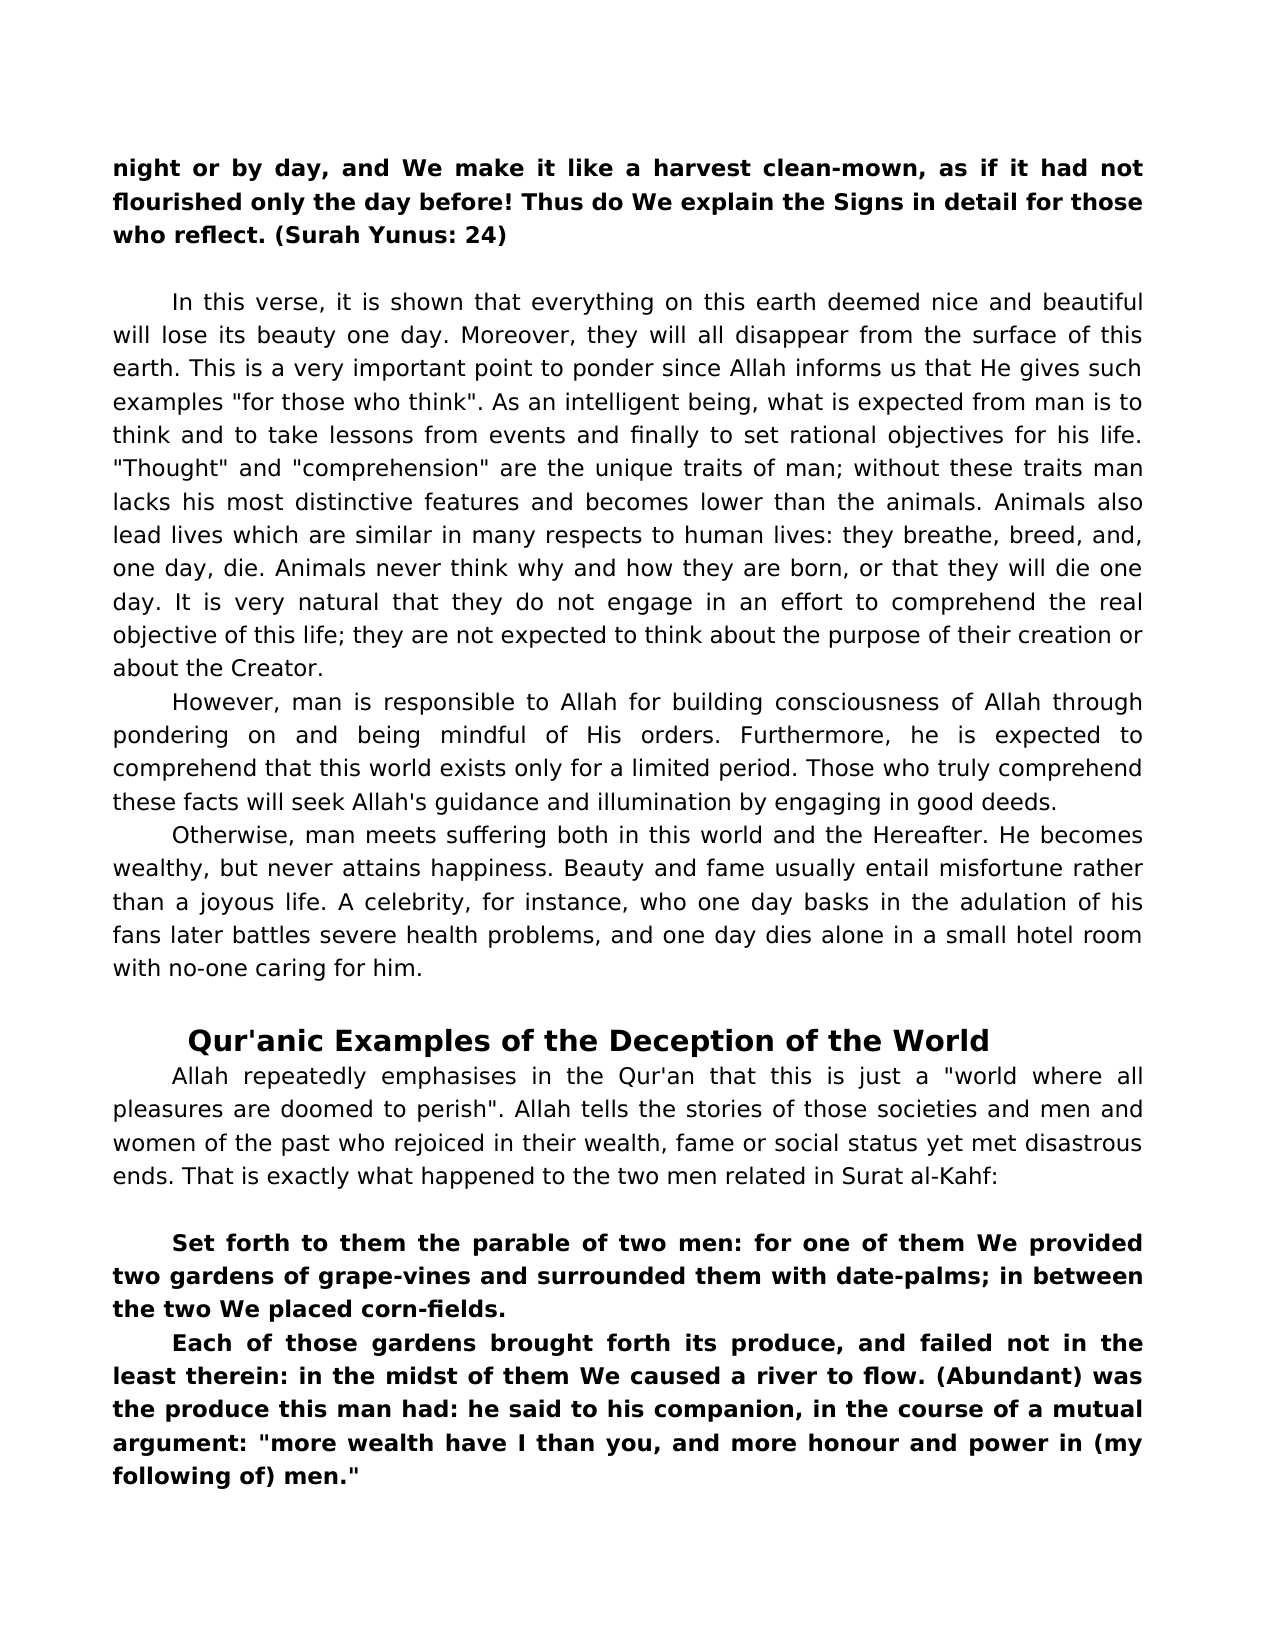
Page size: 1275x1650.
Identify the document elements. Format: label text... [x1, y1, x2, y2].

text Allah repeatedly emphasises in the Qur'an that this is just a "world where all pleasures are doomed to perish". Allah tells the stories of those societies and men and women of the past who rejoiced in their wealth, fame or social status yet met disastrous ends. That is exactly what happened to the two men related in Surat al-Kahf: [112, 1058, 1145, 1191]
text In this verse, it is shown that everything on this earth deemed nice and beautiful will lose its beauty one day. Moreover, they will all disappear from the surface of this earth. This is a very important point to ponder since Allah informs us that He gives such examples "for those who think". As an intelligent being, what is expected from man is to think and to take lessons from events and finally to set rational objectives for his life. "Thought" and "comprehension" are the unique traits of man; without these traits man lacks his most distinctive features and becomes lower than the animals. Animals also lead lives which are similar in many respects to human lives: they breathe, breed, and, one day, die. Animals never think why and how they are born, or that they will die one day. It is very natural that they do not engage in an effort to comprehend the real objective of this life; they are not expected to think about the purpose of their creation or about the Creator. [112, 283, 1145, 683]
text Qur'anic Examples of the Deception of the World [112, 1024, 1145, 1058]
text night or by day, and We make it like a harvest clean-mown, as if it had not flourished only the day before! Thus do We explain the Signs in detail for those who reflect. (Surah Yunus: 24) [112, 150, 1145, 250]
text Otherwise, man meets suffering both in this world and the Hereafter. He becomes wealthy, but never attains happiness. Beauty and fame usually entail misfortune rather than a joyous life. A celebrity, for instance, who one day basks in the adulation of his fans later battles severe health problems, and one day dies alone in a small hotel room with no-one caring for him. [112, 817, 1145, 983]
text However, man is responsible to Allah for building consciousness of Allah through pondering on and being mindful of His orders. Furthermore, he is expected to comprehend that this world exists only for a limited period. Those who truly comprehend these facts will seek Allah's guidance and illumination by engaging in good deeds. [112, 683, 1145, 817]
text Set forth to them the parable of two men: for one of them We provided two gardens of grape-vines and surrounded them with date-palms; in between the two We placed corn-fields. [112, 1224, 1145, 1324]
text Each of those gardens brought forth its produce, and failed not in the least therein: in the midst of them We caused a river to flow. (Abundant) was the produce this man had: he said to his companion, in the course of a mutual argument: "more wealth have I than you, and more honour and power in (my following of) men." [112, 1324, 1145, 1491]
